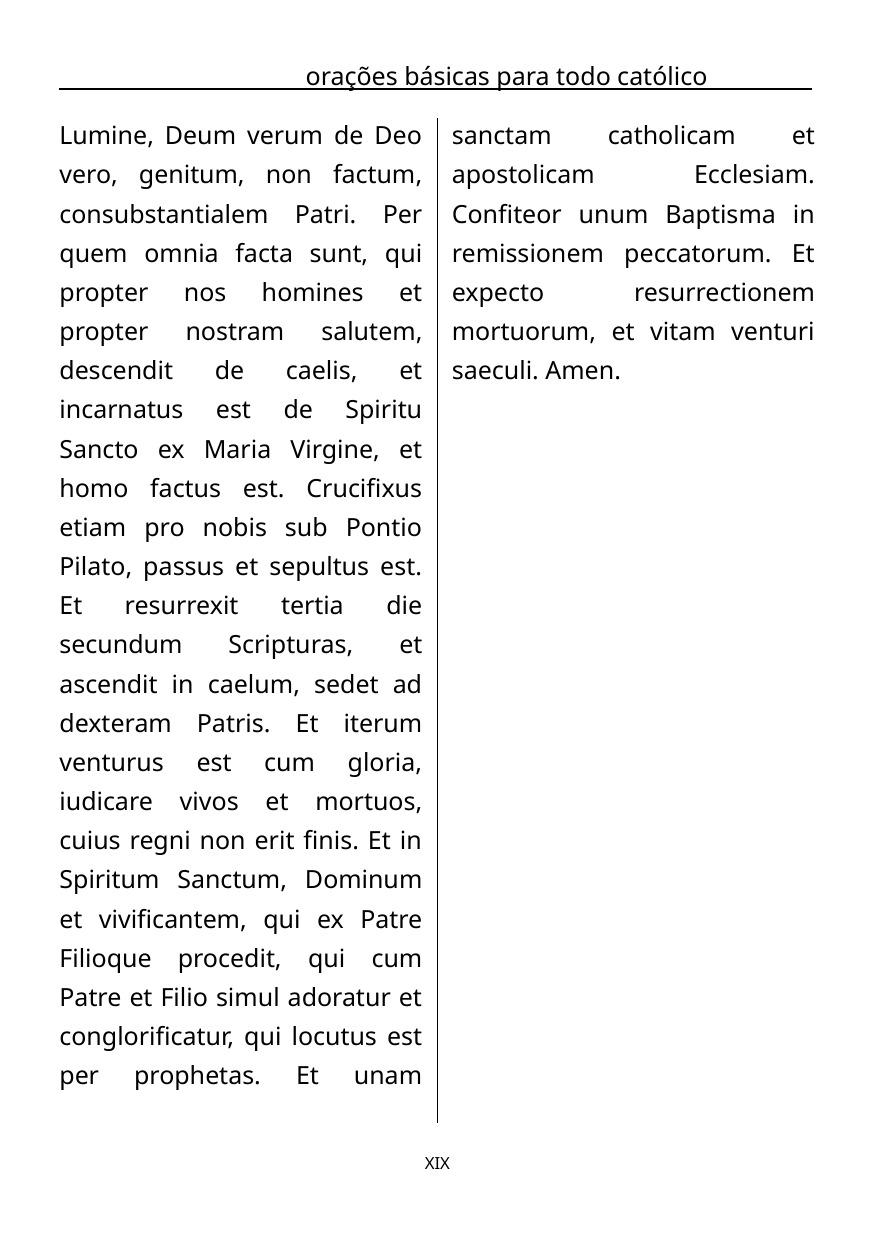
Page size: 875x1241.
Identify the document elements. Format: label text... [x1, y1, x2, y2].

text sanctam catholicam et apostolicam Ecclesiam. Confiteor unum Baptisma in remissionem peccatorum. Et expecto resurrectionem mortuorum, et vitam venturi saeculi. Amen. [452, 118, 815, 387]
text Lumine, Deum verum de Deo vero, genitum, non factum, consubstantialem Patri. Per quem omnia facta sunt, qui propter nos homines et propter nostram salutem, descendit de caelis, et incarnatus est de Spiritu Sancto ex Maria Virgine, et homo factus est. Crucifixus etiam pro nobis sub Pontio Pilato, passus et sepultus est. Et resurrexit tertia die secundum Scripturas, et ascendit in caelum, sedet ad dexteram Patris. Et iterum venturus est cum gloria, iudicare vivos et mortuos, cuius regni non erit finis. Et in Spiritum Sanctum, Dominum et vivificantem, qui ex Patre Filioque procedit, qui cum Patre et Filio simul adoratur et conglorificatur, qui locutus est per prophetas. Et unam [59, 118, 422, 1092]
